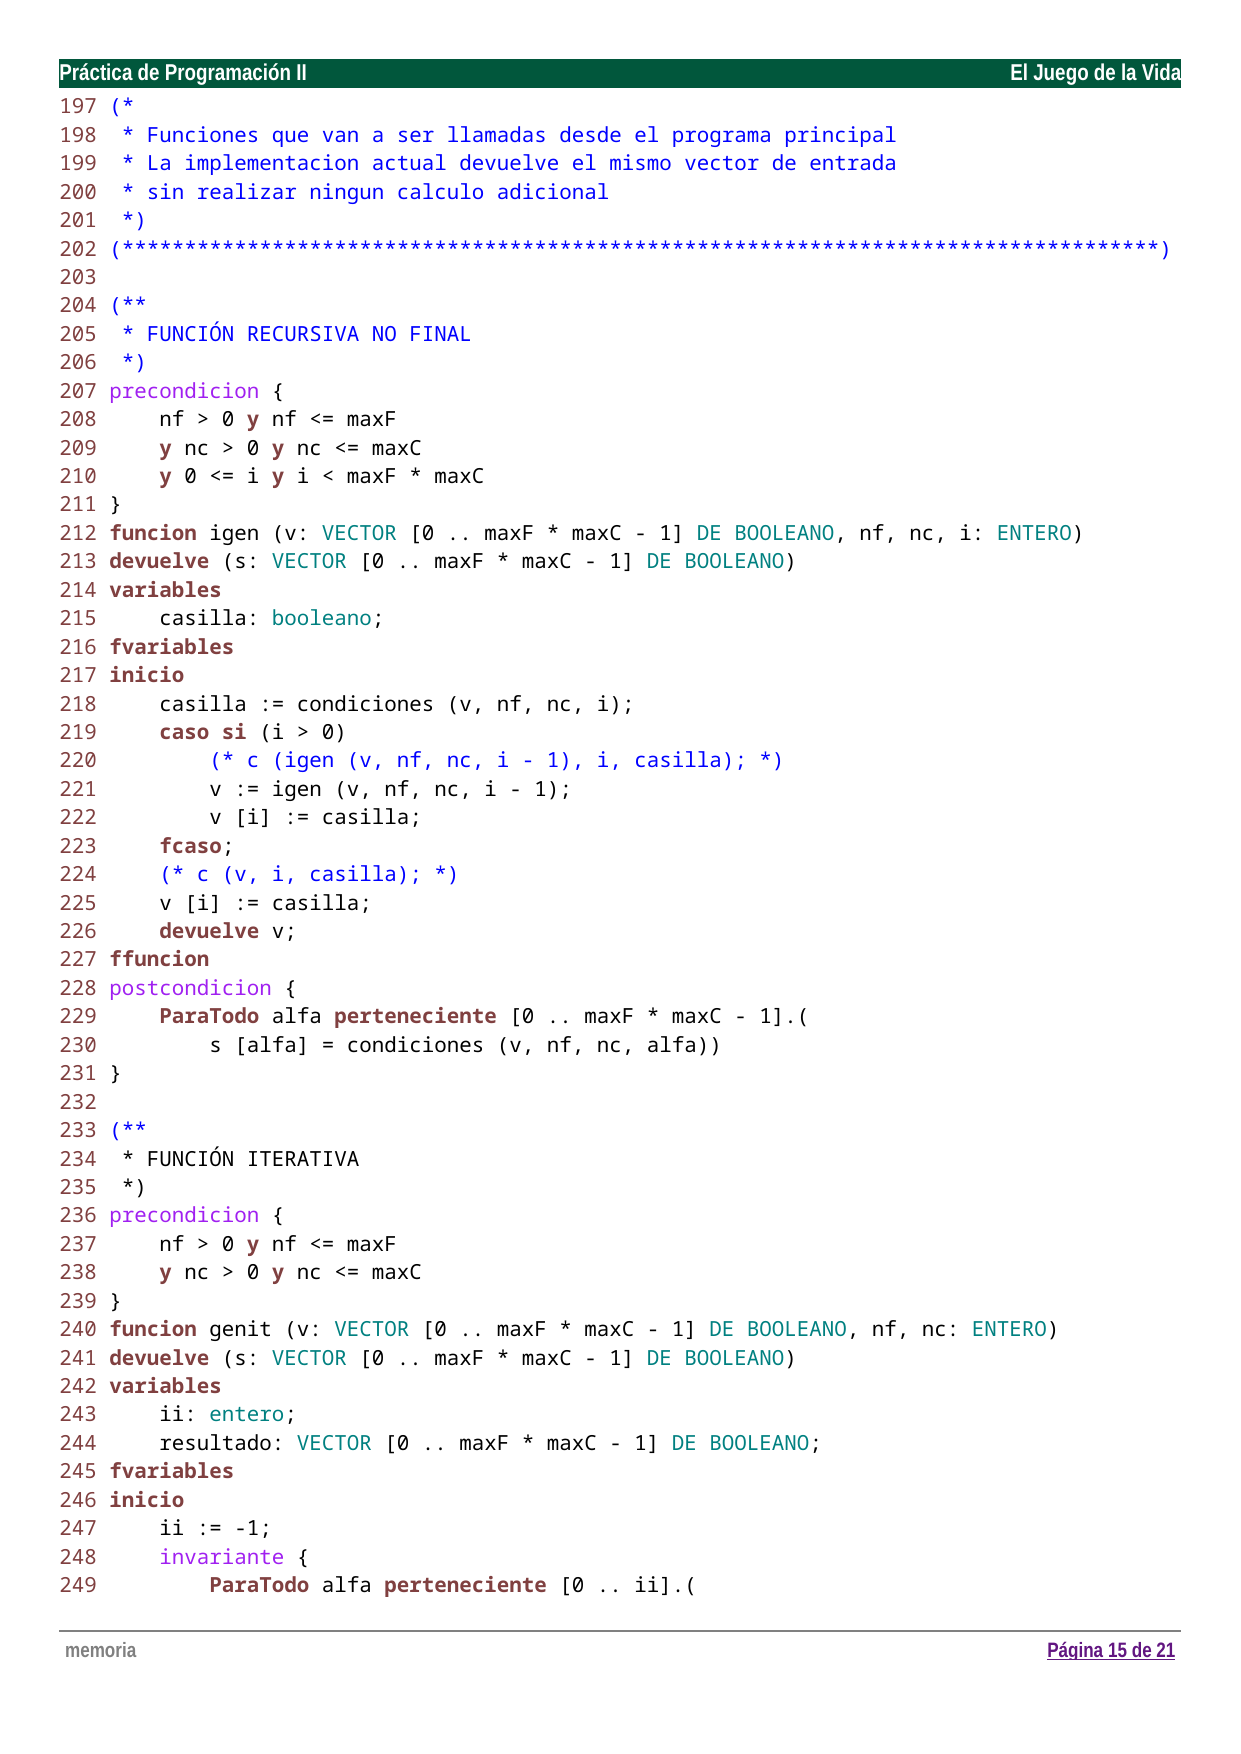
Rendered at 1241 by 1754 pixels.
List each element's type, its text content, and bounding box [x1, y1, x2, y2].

text 197 (* 198 * Funciones que van a ser llamadas desde el programa principal 199 * La implementacion actual devuelve el mismo vector de entrada 200 * sin realizar ningun calculo adicional 201 *) 202 (***********************************************************************************) 203 204 (** 205 * FUNCIÓN RECURSIVA NO FINAL 206 *) 207 precondicion { 208 nf > 0 y nf <= maxF 209 y nc > 0 y nc <= maxC 210 y 0 <= i y i < maxF * maxC 211 } 212 funcion igen (v: VECTOR [0 .. maxF * maxC - 1] DE BOOLEANO, nf, nc, i: ENTERO) 213 devuelve (s: VECTOR [0 .. maxF * maxC - 1] DE BOOLEANO) 214 variables 215 casilla: booleano; 216 fvariables 217 inicio 218 casilla := condiciones (v, nf, nc, i); 219 caso si (i > 0) 220 (* c (igen (v, nf, nc, i - 1), i, casilla); *) 221 v := igen (v, nf, nc, i - 1); 222 v [i] := casilla; 223 fcaso; 224 (* c (v, i, casilla); *) 225 v [i] := casilla; 226 devuelve v; 227 ffuncion 228 postcondicion { 229 ParaTodo alfa perteneciente [0 .. maxF * maxC - 1].( 230 s [alfa] = condiciones (v, nf, nc, alfa)) 231 } 232 233 (** 234 * FUNCIÓN ITERATIVA 235 *) 236 precondicion { 237 nf > 0 y nf <= maxF 238 y nc > 0 y nc <= maxC 239 } 240 funcion genit (v: VECTOR [0 .. maxF * maxC - 1] DE BOOLEANO, nf, nc: ENTERO) 241 devuelve (s: VECTOR [0 .. maxF * maxC - 1] DE BOOLEANO) 242 variables 243 ii: entero; 244 resultado: VECTOR [0 .. maxF * maxC - 1] DE BOOLEANO; 245 fvariables 246 inicio 247 ii := -1; 248 invariante { 249 ParaTodo alfa perteneciente [0 .. ii].( [59, 91, 1181, 1599]
